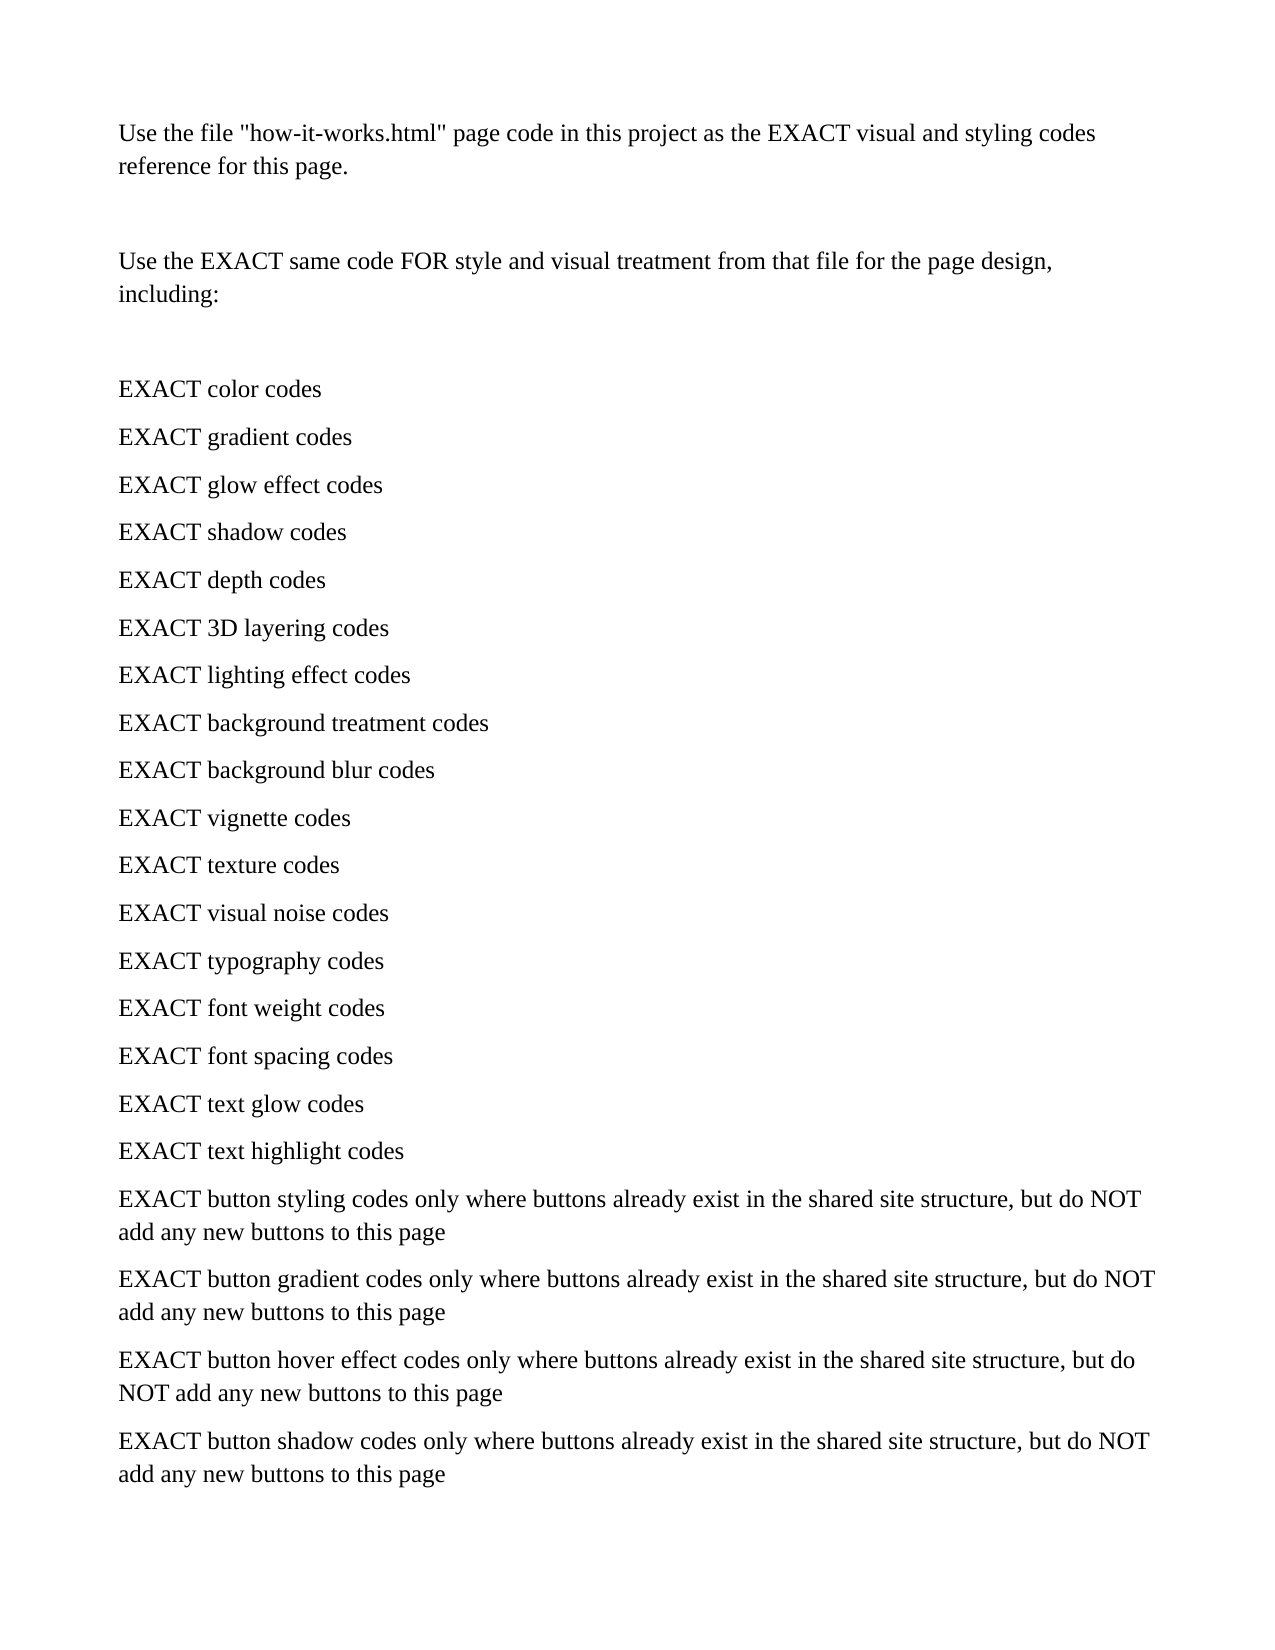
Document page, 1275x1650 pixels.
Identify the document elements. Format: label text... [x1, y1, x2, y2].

text EXACT font weight codes [118, 993, 1157, 1022]
text EXACT button styling codes only where buttons already exist in the shared site structure, but do NOT add any new buttons to this page [118, 1184, 1157, 1246]
text EXACT gradient codes [118, 422, 1157, 451]
text EXACT button gradient codes only where buttons already exist in the shared site structure, but do NOT add any new buttons to this page [118, 1264, 1157, 1326]
text EXACT depth codes [118, 565, 1157, 594]
text EXACT button shadow codes only where buttons already exist in the shared site structure, but do NOT add any new buttons to this page [118, 1426, 1157, 1487]
text EXACT typography codes [118, 946, 1157, 974]
text EXACT background blur codes [118, 755, 1157, 784]
text Use the EXACT same code FOR style and visual treatment from that file for the page design, including: [118, 246, 1157, 308]
text EXACT visual noise codes [118, 898, 1157, 927]
text EXACT color codes [118, 374, 1157, 403]
text EXACT texture codes [118, 851, 1157, 879]
text EXACT font spacing codes [118, 1041, 1157, 1070]
text EXACT text glow codes [118, 1089, 1157, 1117]
text EXACT button hover effect codes only where buttons already exist in the shared site structure, but do NOT add any new buttons to this page [118, 1345, 1157, 1407]
text Use the file "how-it-works.html" page code in this project as the EXACT visual and styling codes reference for this page. [118, 118, 1157, 180]
text EXACT background treatment codes [118, 708, 1157, 737]
text EXACT shadow codes [118, 517, 1157, 546]
text EXACT lighting effect codes [118, 660, 1157, 689]
text EXACT vignette codes [118, 803, 1157, 832]
text EXACT glow effect codes [118, 470, 1157, 498]
text EXACT 3D layering codes [118, 613, 1157, 641]
text EXACT text highlight codes [118, 1136, 1157, 1165]
